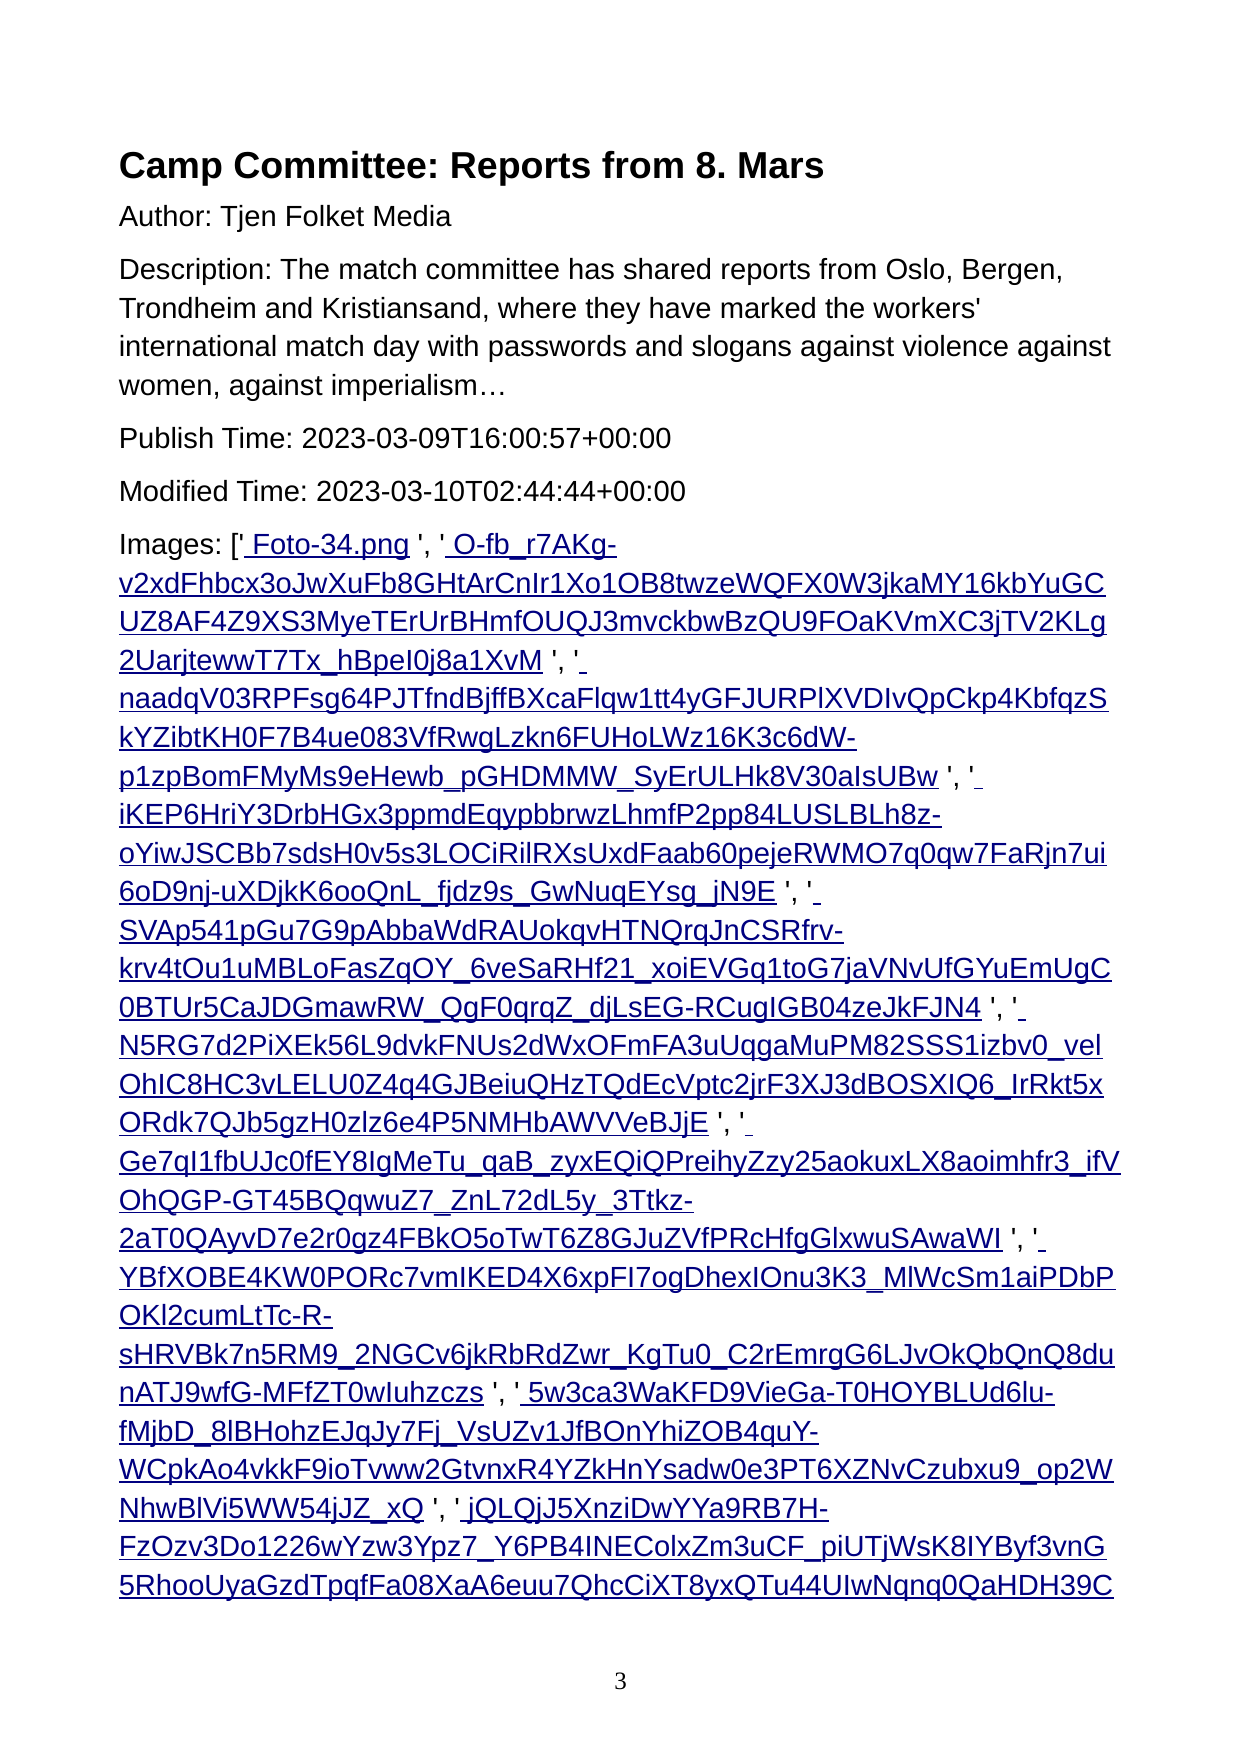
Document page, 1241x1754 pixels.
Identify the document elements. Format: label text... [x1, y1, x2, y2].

subtitle Camp Committee: Reports from 8. Mars [118, 143, 1122, 187]
text Images: [' Foto-34.png ', ' O-fb_r7AKg-v2xdFhbcx3oJwXuFb8GHtArCnIr1Xo1OB8twzeWQFX0W3jkaMY16kbYuGCUZ8AF4Z9XS3MyeTErUrBHmfOUQJ3mvckbwBzQU9FOaKVmXC3jTV2KLg2UarjtewwT7Tx_hBpeI0j8a1XvM ', ' naadqV03RPFsg64PJTfndBjffBXcaFlqw1tt4yGFJURPlXVDIvQpCkp4KbfqzSkYZibtKH0F7B4ue083VfRwgLzkn6FUHoLWz16K3c6dW-p1zpBomFMyMs9eHewb_pGHDMMW_SyErULHk8V30aIsUBw ', ' iKEP6HriY3DrbHGx3ppmdEqypbbrwzLhmfP2pp84LUSLBLh8z-oYiwJSCBb7sdsH0v5s3LOCiRilRXsUxdFaab60pejeRWMO7q0qw7FaRjn7ui6oD9nj-uXDjkK6ooQnL_fjdz9s_GwNuqEYsg_jN9E ', ' SVAp541pGu7G9pAbbaWdRAUokqvHTNQrqJnCSRfrv-krv4tOu1uMBLoFasZqOY_6veSaRHf21_xoiEVGq1toG7jaVNvUfGYuEmUgC0BTUr5CaJDGmawRW_QgF0qrqZ_djLsEG-RCugIGB04zeJkFJN4 ', ' N5RG7d2PiXEk56L9dvkFNUs2dWxOFmFA3uUqgaMuPM82SSS1izbv0_velOhIC8HC3vLELU0Z4q4GJBeiuQHzTQdEcVptc2jrF3XJ3dBOSXIQ6_IrRkt5xORdk7QJb5gzH0zlz6e4P5NMHbAWVVeBJjE ', ' Ge7qI1fbUJc0fEY8IgMeTu_qaB_zyxEQiQPreihyZzy25aokuxLX8aoimhfr3_ifVOhQGP-GT45BQqwuZ7_ZnL72dL5y_3Ttkz-2aT0QAyvD7e2r0gz4FBkO5oTwT6Z8GJuZVfPRcHfgGlxwuSAwaWI ', ' YBfXOBE4KW0PORc7vmIKED4X6xpFI7ogDhexIOnu3K3_MlWcSm1aiPDbPOKl2cumLtTc-R-sHRVBk7n5RM9_2NGCv6jkRbRdZwr_KgTu0_C2rEmrgG6LJvOkQbQnQ8dunATJ9wfG-MFfZT0wIuhzczs ', ' 5w3ca3WaKFD9VieGa-T0HOYBLUd6lu-fMjbD_8lBHohzEJqJy7Fj_VsUZv1JfBOnYhiZOB4quY-WCpkAo4vkkF9ioTvww2GtvnxR4YZkHnYsadw0e3PT6XZNvCzubxu9_op2WNhwBlVi5WW54jJZ_xQ ', ' jQLQjJ5XnziDwYYa9RB7H-FzOzv3Do1226wYzw3Ypz7_Y6PB4INEColxZm3uCF_piUTjWsK8IYByf3vnG5RhooUyaGzdTpqfFa08XaA6euu7QhcCiXT8yxQTu44UIwNqnq0QaHDH39C [118, 527, 1122, 1601]
text Publish Time: 2023-03-09T16:00:57+00:00 [118, 421, 1122, 454]
text Author: Tjen Folket Media [118, 199, 1122, 233]
text Modified Time: 2023-03-10T02:44:44+00:00 [118, 474, 1122, 508]
text Description: The match committee has shared reports from Oslo, Bergen, Trondheim and Kristiansand, where they have marked the workers' international match day with passwords and slogans against violence against women, against imperialism… [118, 252, 1122, 401]
